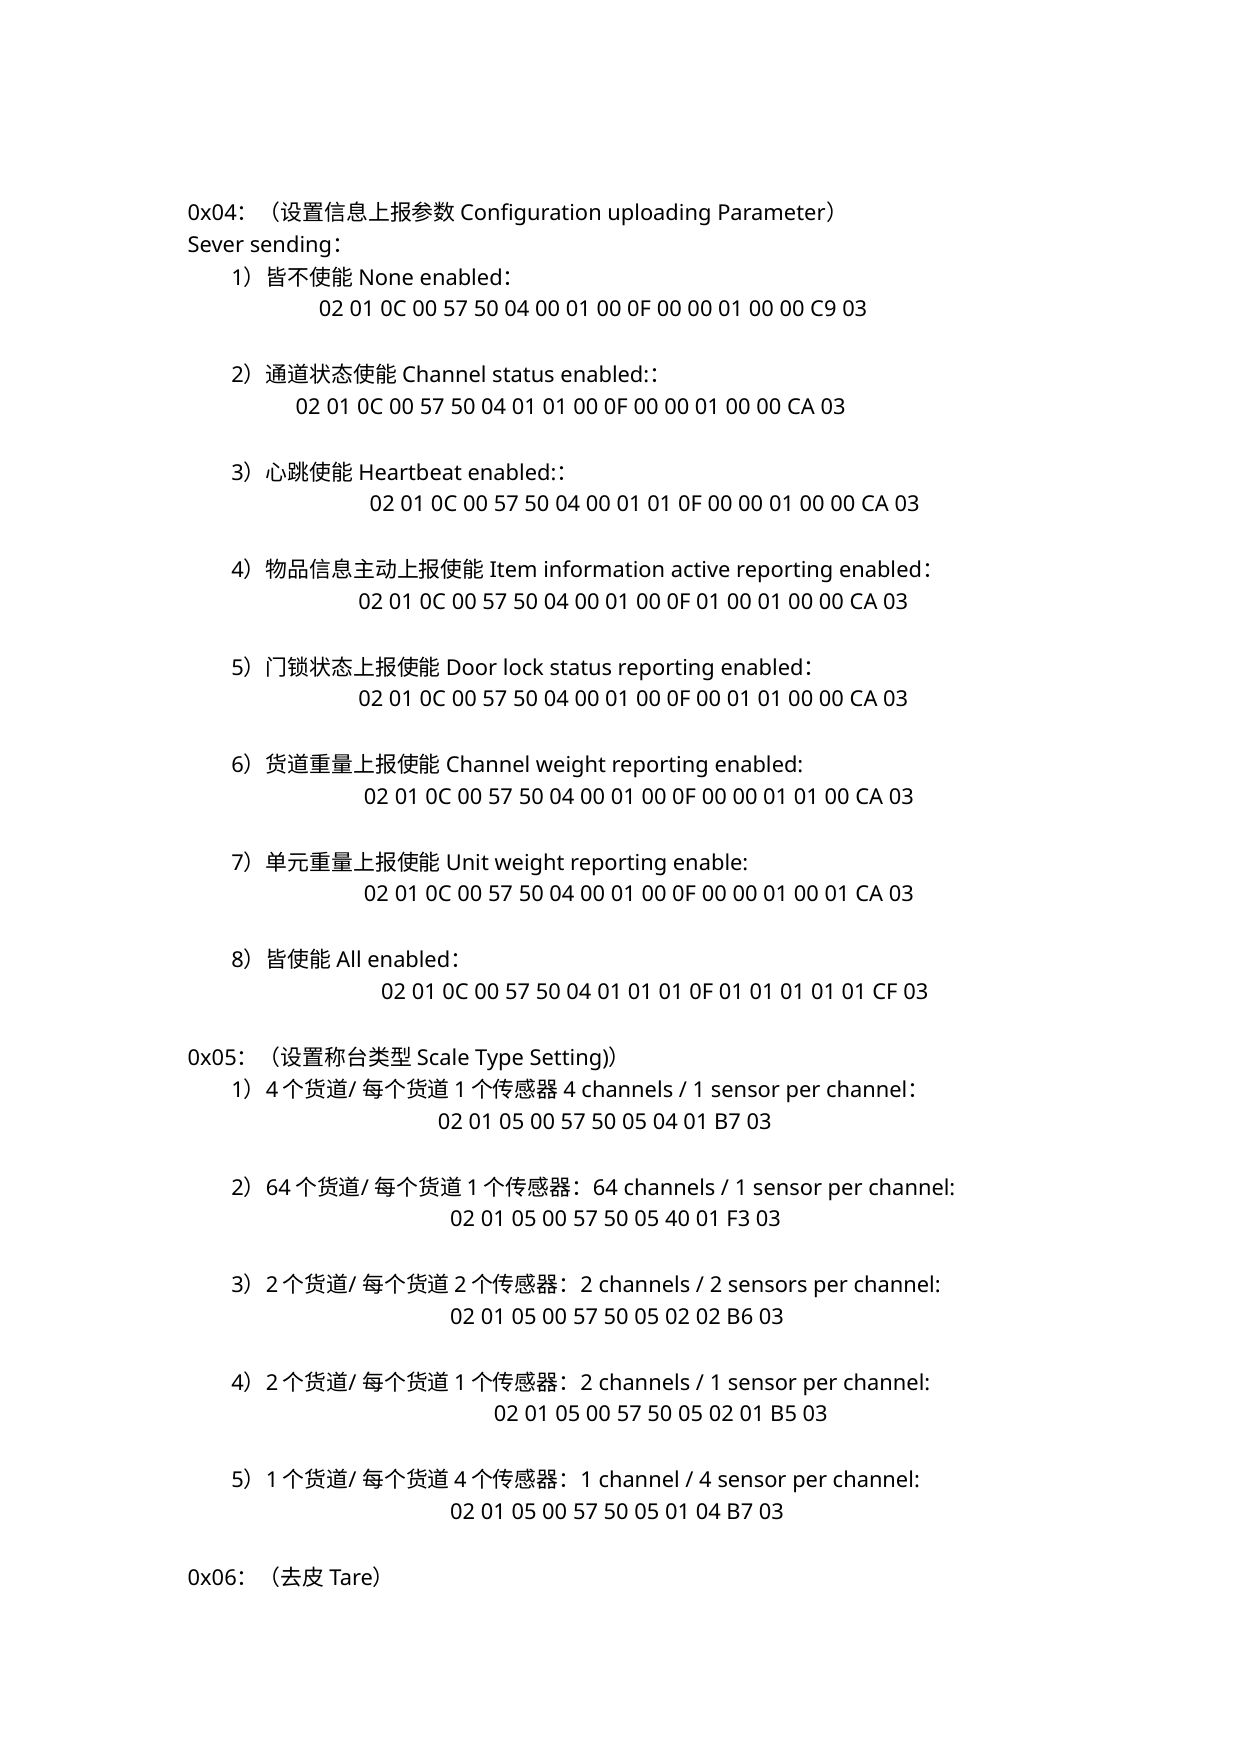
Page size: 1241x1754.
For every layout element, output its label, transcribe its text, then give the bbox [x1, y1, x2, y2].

text 5）门锁状态上报使能 Door lock status reporting enabled： [187, 649, 1053, 682]
text 0x04：（设置信息上报参数Configuration uploading Parameter） [187, 194, 1053, 227]
text 1）皆不使能 None enabled： [187, 259, 1053, 292]
text 02 01 05 00 57 50 05 01 04 B7 03 [187, 1494, 1053, 1527]
text 4）物品信息主动上报使能 Item information active reporting enabled： [187, 552, 1053, 584]
text 02 01 05 00 57 50 05 02 02 B6 03 [187, 1299, 1053, 1332]
text 02 01 05 00 57 50 05 02 01 B5 03 [187, 1397, 1053, 1429]
text 6）货道重量上报使能 Channel weight reporting enabled: [187, 747, 1053, 779]
text 4）2个货道/ 每个货道1个传感器：2 channels / 1 sensor per channel: [187, 1364, 1053, 1397]
text 7）单元重量上报使能 Unit weight reporting enable: [187, 844, 1053, 877]
text 02 01 05 00 57 50 05 40 01 F3 03 [187, 1202, 1053, 1234]
text 1）4个货道/ 每个货道1个传感器 4 channels / 1 sensor per channel： [187, 1072, 1053, 1104]
text 5）1个货道/ 每个货道4个传感器：1 channel / 4 sensor per channel: [187, 1462, 1053, 1494]
text 02 01 0C 00 57 50 04 00 01 00 0F 01 00 01 00 00 CA 03 [187, 584, 1053, 617]
text 02 01 0C 00 57 50 04 00 01 00 0F 00 00 01 00 01 CA 03 [187, 877, 1053, 909]
text 02 01 0C 00 57 50 04 00 01 00 0F 00 00 01 01 00 CA 03 [187, 779, 1053, 812]
text 02 01 05 00 57 50 05 04 01 B7 03 [187, 1104, 1053, 1137]
text 02 01 0C 00 57 50 04 00 01 00 0F 00 00 01 00 00 C9 03 [187, 292, 1053, 324]
text 2）64个货道/ 每个货道1个传感器：64 channels / 1 sensor per channel: [187, 1169, 1053, 1202]
text 02 01 0C 00 57 50 04 00 01 00 0F 00 01 01 00 00 CA 03 [187, 682, 1053, 714]
text 8）皆使能 All enabled： [187, 942, 1053, 974]
text Sever sending： [187, 227, 1053, 259]
text 0x06：（去皮 Tare） [187, 1559, 1053, 1592]
text 0x05：（设置称台类型 Scale Type Setting)） [187, 1039, 1053, 1072]
text 02 01 0C 00 57 50 04 01 01 01 0F 01 01 01 01 01 CF 03 [187, 974, 1053, 1007]
text 3）心跳使能 Heartbeat enabled:： [187, 454, 1053, 487]
text 02 01 0C 00 57 50 04 01 01 00 0F 00 00 01 00 00 CA 03 [187, 389, 1053, 422]
text 2）通道状态使能 Channel status enabled:： [187, 357, 1053, 389]
text 3）2个货道/ 每个货道2个传感器：2 channels / 2 sensors per channel: [187, 1267, 1053, 1299]
text 02 01 0C 00 57 50 04 00 01 01 0F 00 00 01 00 00 CA 03 [187, 487, 1053, 519]
